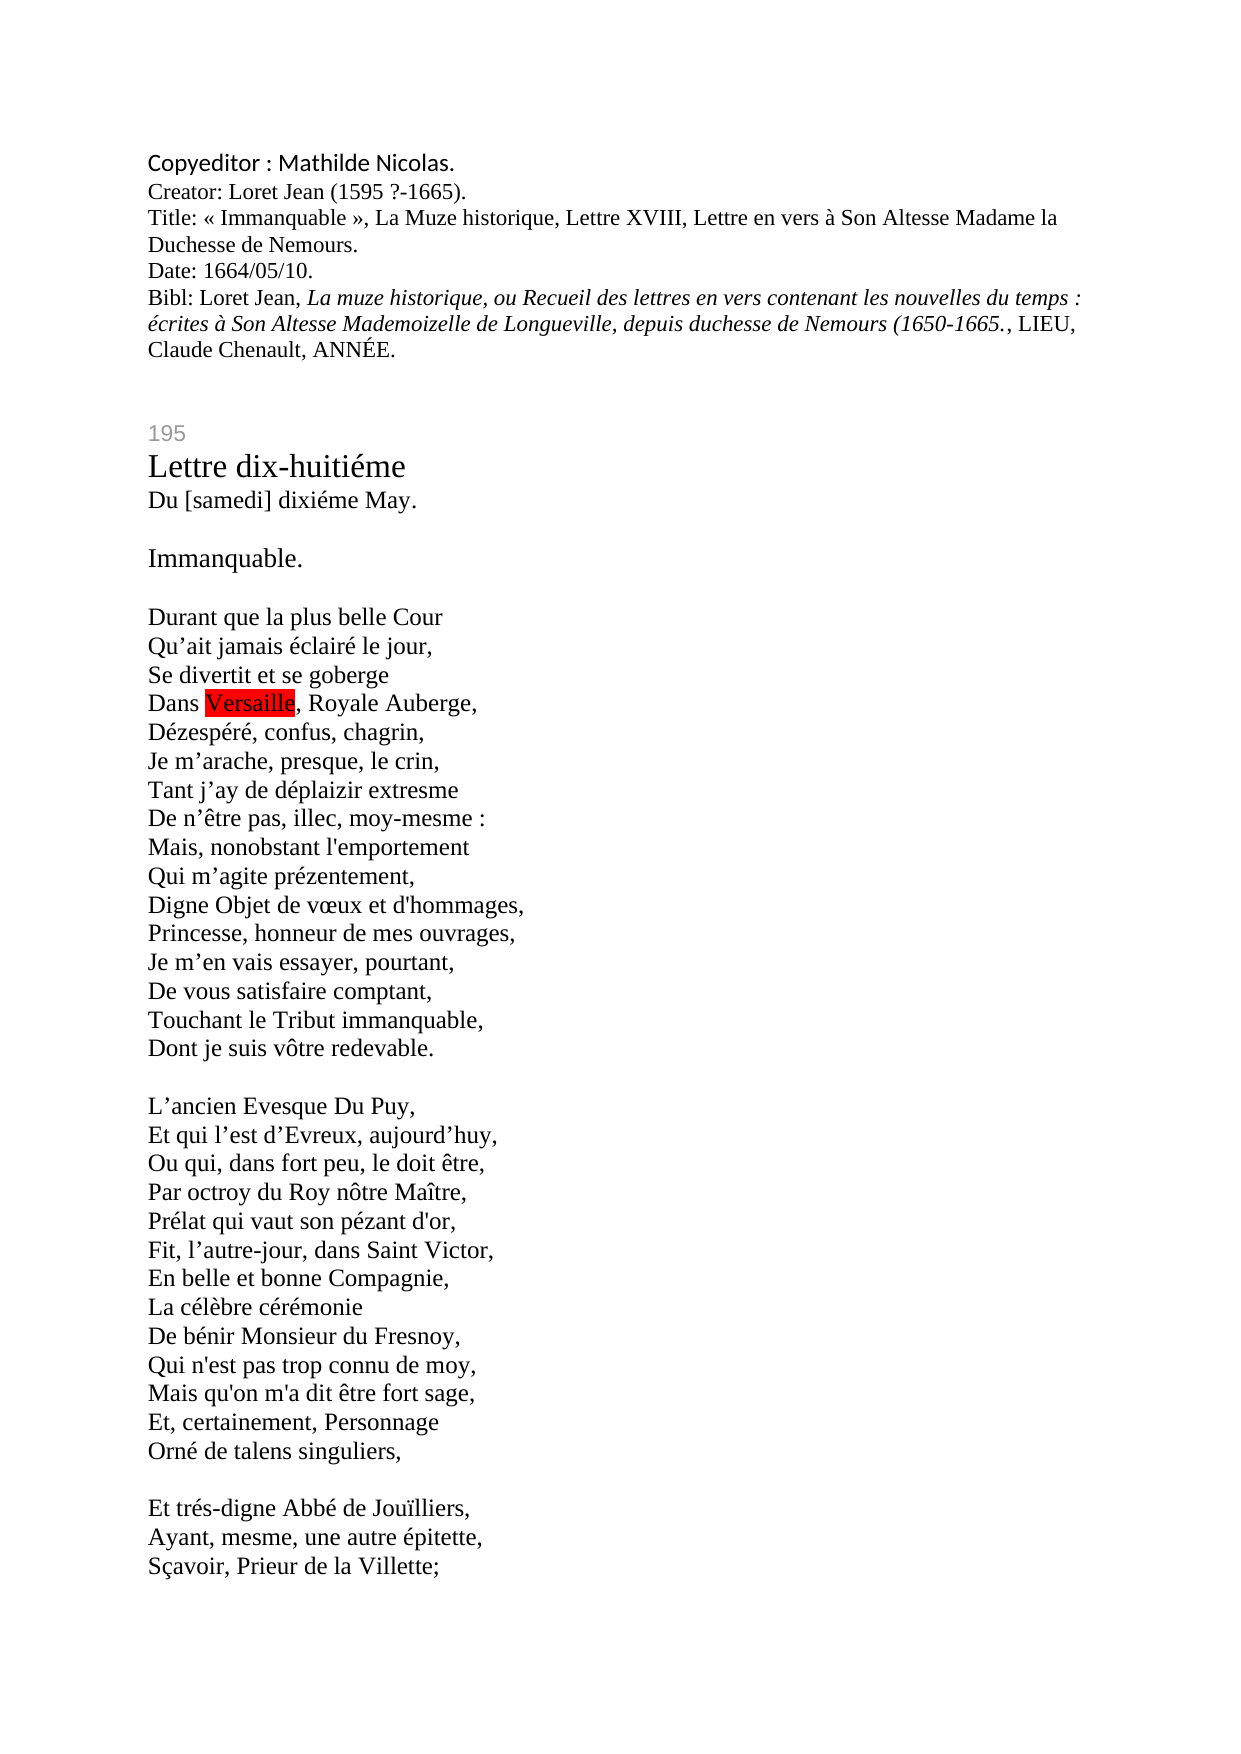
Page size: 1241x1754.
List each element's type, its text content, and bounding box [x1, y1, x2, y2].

text Creator: Loret Jean (1595 ?-1665). [148, 178, 1093, 204]
text Copyeditor : Mathilde Nicolas. [148, 148, 1093, 178]
text Date: 1664/05/10. [148, 257, 1093, 283]
text Bibl: Loret Jean, La muze historique, ou Recueil des lettres en vers contenant les nouvelles du temps : écrites à Son Altesse Mademoizelle de Longueville, depuis duchesse de Nemours (1650-1665., LIEU, Claude Chenault, ANNÉE. [148, 283, 1093, 363]
text 195 [186, 420, 1093, 446]
text Title: « Immanquable », La Muze historique, Lettre XVIII, Lettre en vers à Son Altesse Madame la Duchesse de Nemours. [148, 204, 1093, 257]
text Lettre dix-huitiéme Du [samedi] dixiéme May. Immanquable. Durant que la plus belle Cour Qu’ait jamais éclairé le jour, Se divertit et se goberge Dans Versaille, Royale Auberge, Dézespéré, confus, chagrin, Je m’arache, presque, le crin, Tant j’ay de déplaizir extresme De n’être pas, illec, moy-mesme : Mais, nonobstant l'emportement Qui m’agite prézentement, Digne Objet de vœux et d'hommages, Princesse, honneur de mes ouvrages, Je m’en vais essayer, pourtant, De vous satisfaire comptant, Touchant le Tribut immanquable, Dont je suis vôtre redevable. L’ancien Evesque Du Puy, Et qui l’est d’Evreux, aujourd’huy, Ou qui, dans fort peu, le doit être, Par octroy du Roy nôtre Maître, Prélat qui vaut son pézant d'or, Fit, l’autre-jour, dans Saint Victor, En belle et bonne Compagnie, La célèbre cérémonie De bénir Monsieur du Fresnoy, Qui n'est pas trop connu de moy, Mais qu'on m'a dit être fort sage, Et, certainement, Personnage Orné de talens singuliers, Et trés-digne Abbé de Jouïlliers, Ayant, mesme, une autre épitette, Sçavoir, Prieur de la Villette; [148, 446, 1093, 1580]
